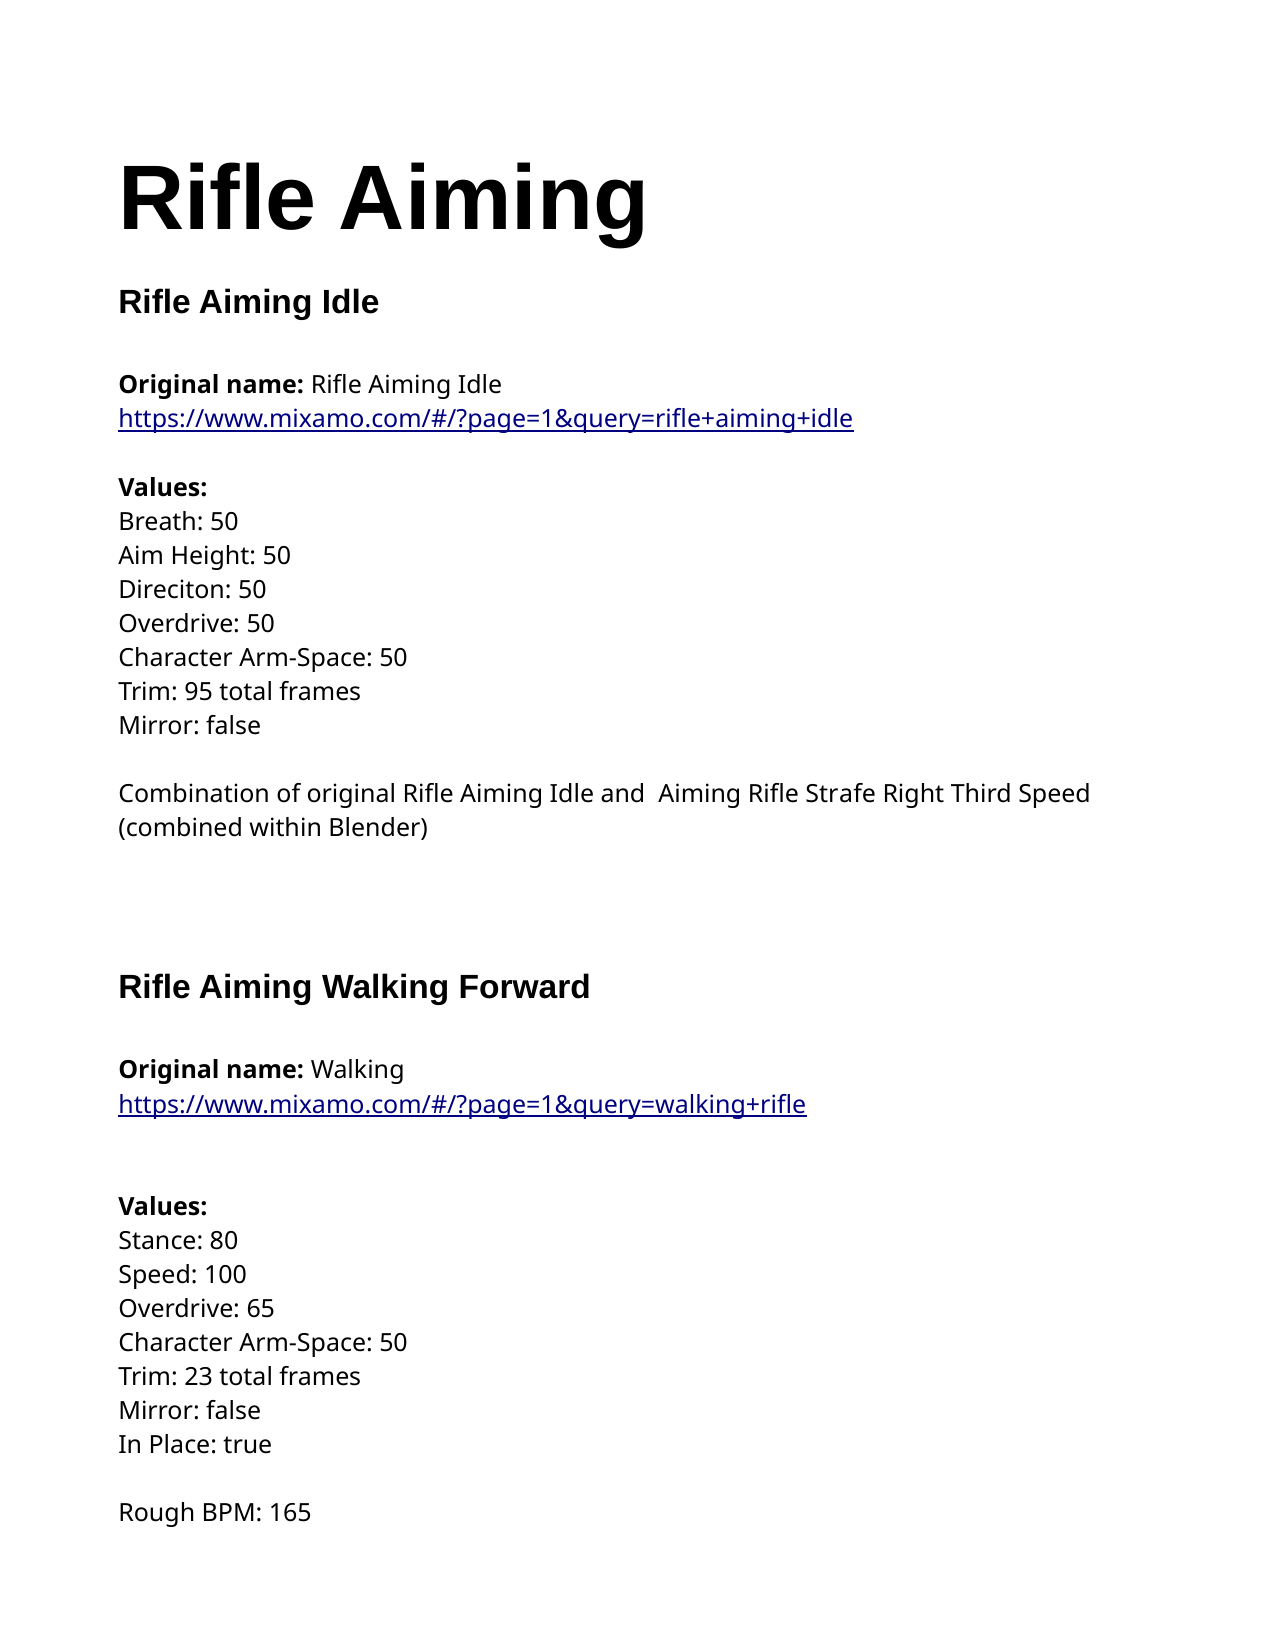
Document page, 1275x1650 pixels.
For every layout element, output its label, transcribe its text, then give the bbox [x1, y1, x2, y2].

text Direciton: 50 [118, 571, 1157, 606]
text Breath: 50 [118, 503, 1157, 537]
subtitle Rifle Aiming Idle [118, 282, 1157, 321]
text Trim: 95 total frames [118, 674, 1157, 708]
subtitle Rifle Aiming [118, 143, 1157, 248]
text Overdrive: 50 [118, 606, 1157, 639]
text Values: [118, 469, 1157, 503]
text Character Arm-Space: 50 [118, 1325, 1157, 1359]
text Values: [118, 1188, 1157, 1222]
text Rough BPM: 165 [118, 1495, 1157, 1529]
text https://www.mixamo.com/#/?page=1&query=walking+rifle [118, 1086, 1157, 1120]
text Overdrive: 65 [118, 1291, 1157, 1325]
subtitle Rifle Aiming Walking Forward [118, 967, 1157, 1006]
text Speed: 100 [118, 1257, 1157, 1291]
text https://www.mixamo.com/#/?page=1&query=rifle+aiming+idle [118, 401, 1157, 435]
text Mirror: false [118, 1393, 1157, 1427]
text Original name: Rifle Aiming Idle [118, 367, 1157, 401]
text Character Arm-Space: 50 [118, 639, 1157, 674]
text Mirror: false [118, 708, 1157, 742]
text In Place: true [118, 1427, 1157, 1461]
text Original name: Walking [118, 1052, 1157, 1086]
text Stance: 80 [118, 1222, 1157, 1257]
text Aim Height: 50 [118, 537, 1157, 571]
text Combination of original Rifle Aiming Idle and Aiming Rifle Strafe Right Third Speed (combined within Blender) [118, 776, 1157, 844]
text Trim: 23 total frames [118, 1359, 1157, 1393]
